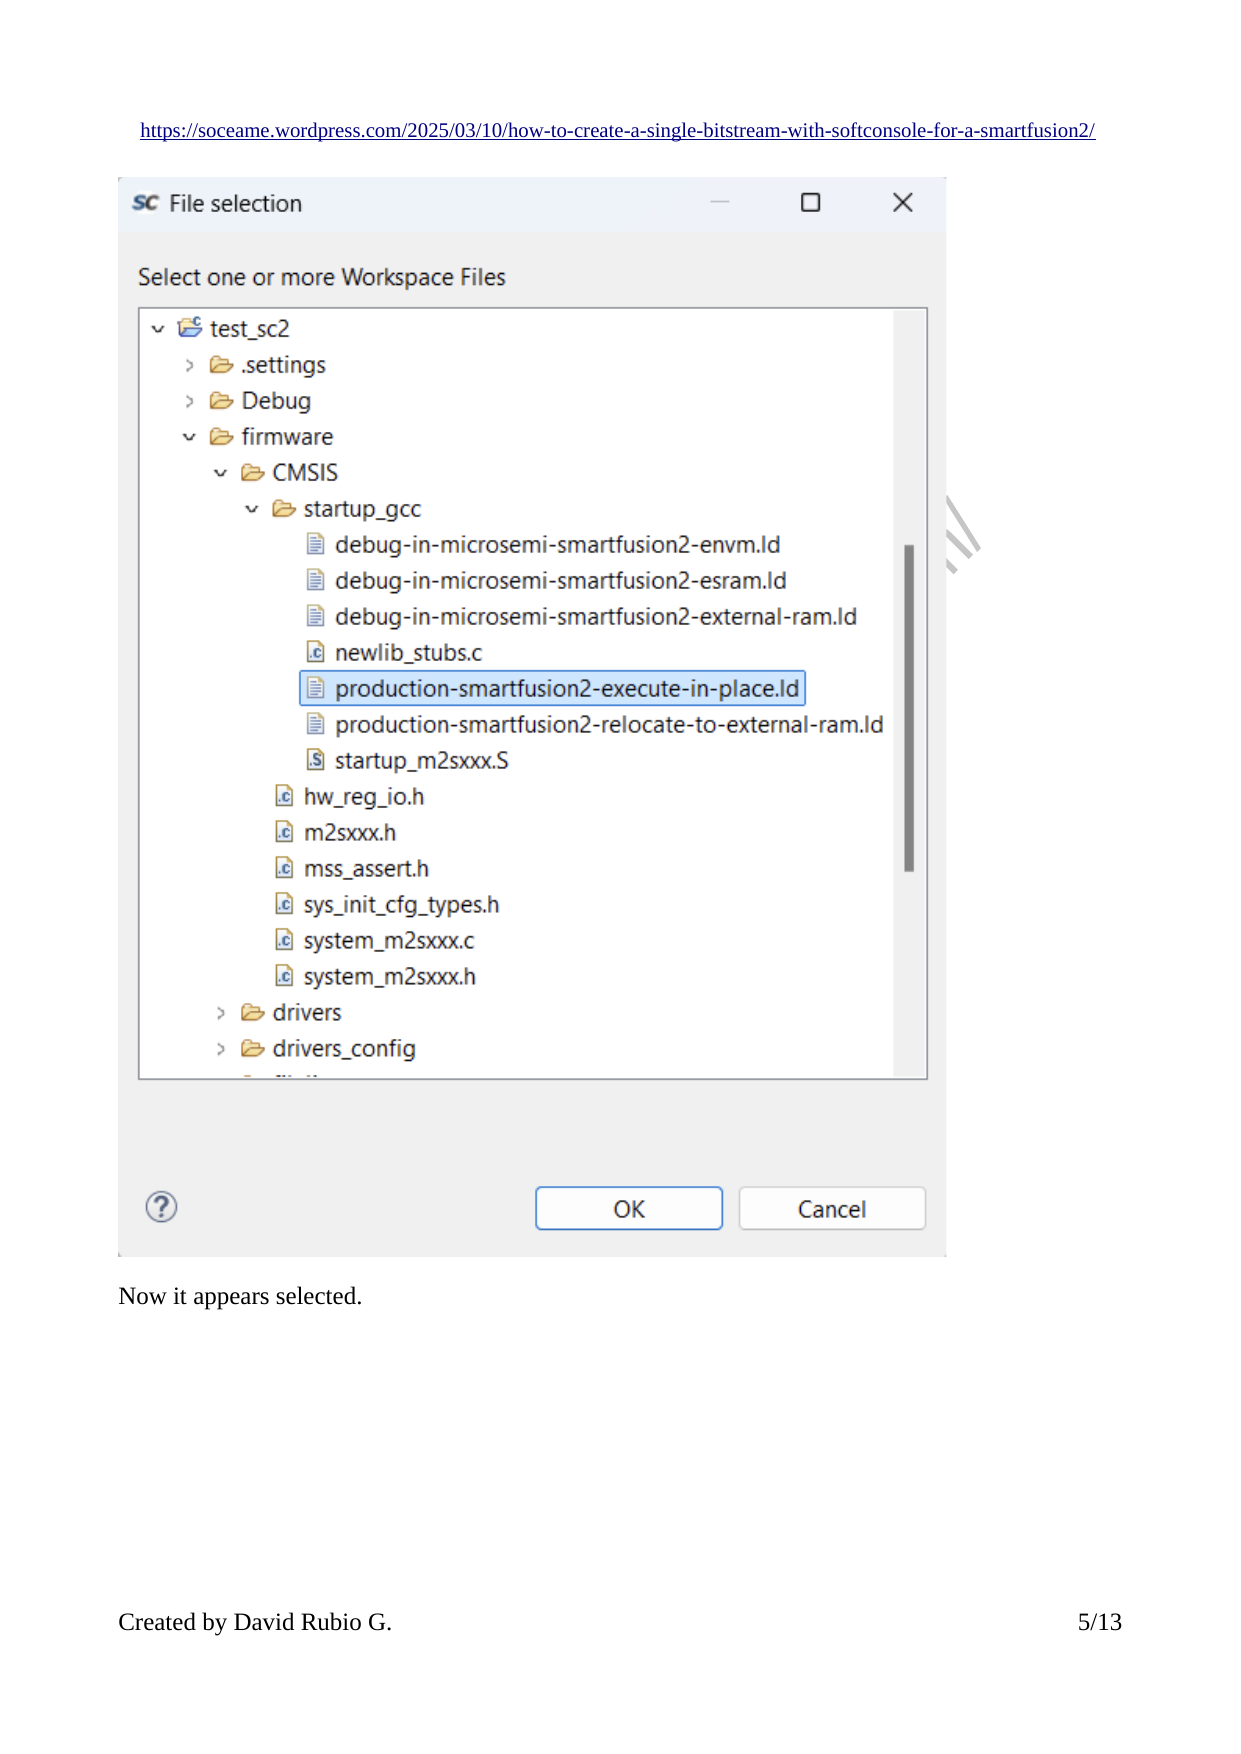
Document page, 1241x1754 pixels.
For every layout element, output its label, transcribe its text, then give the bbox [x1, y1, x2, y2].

picture [118, 177, 947, 1257]
text Now it appears selected. [118, 1281, 1122, 1310]
